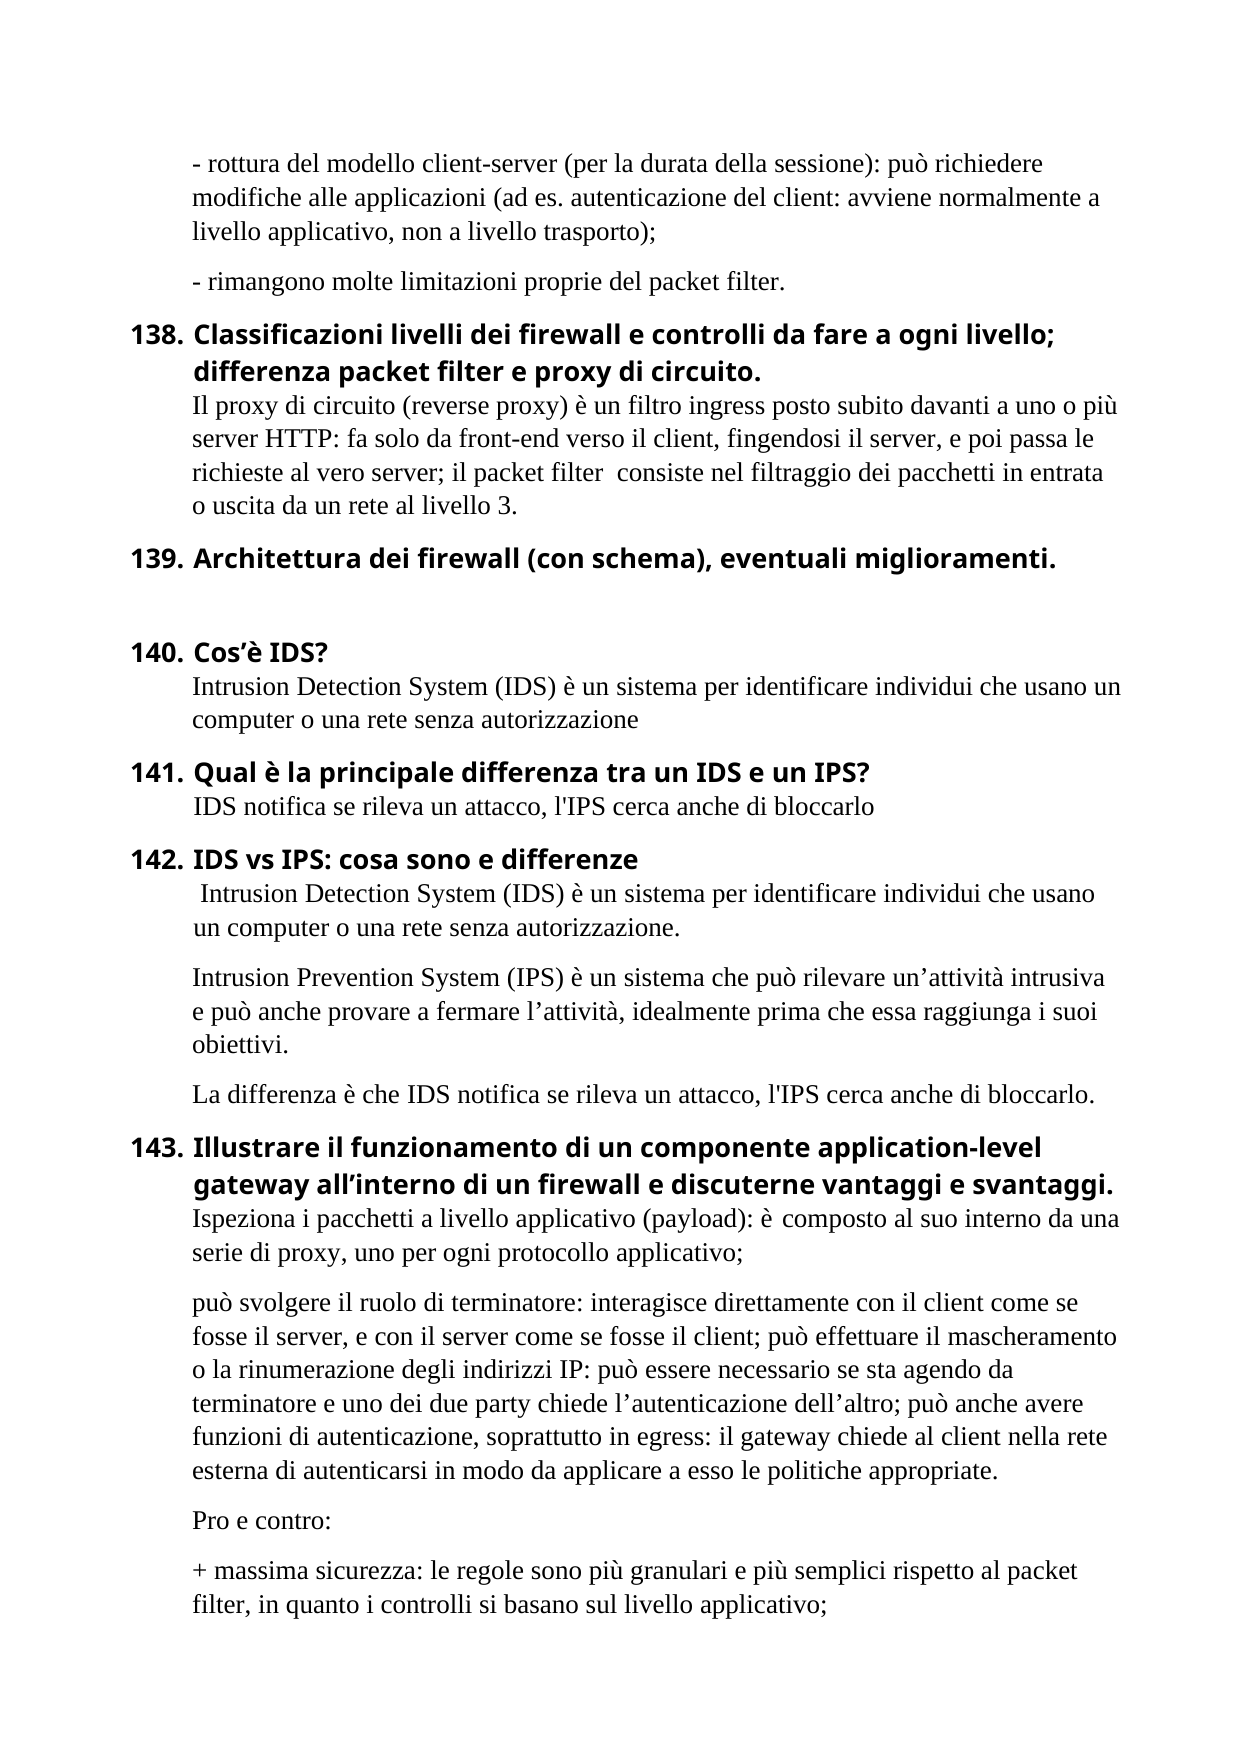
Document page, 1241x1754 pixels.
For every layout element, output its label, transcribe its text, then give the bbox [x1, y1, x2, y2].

text Intrusion Prevention System (IPS) è un sistema che può rilevare un’attività intrusiva e può anche provare a fermare l’attività, idealmente prima che essa raggiunga i suoi obiettivi. [118, 961, 1122, 1059]
list Architettura dei firewall (con schema), eventuali miglioramenti. [130, 540, 1122, 577]
text Ispeziona i pacchetti a livello applicativo (payload): è composto al suo interno da una serie di proxy, uno per ogni protocollo applicativo; [118, 1203, 1122, 1267]
list Cos’è IDS? [130, 633, 1122, 670]
list Qual è la principale differenza tra un IDS e un IPS? [130, 754, 1122, 791]
text + massima sicurezza: le regole sono più granulari e più semplici rispetto al packet filter, in quanto i controlli si basano sul livello applicativo; [118, 1554, 1122, 1619]
text può svolgere il ruolo di terminatore: interagisce direttamente con il client come se fosse il server, e con il server come se fosse il client; può effettuare il mascheramento o la rinumerazione degli indirizzi IP: può essere necessario se sta agendo da terminatore e uno dei due party chiede l’autenticazione dell’altro; può anche avere funzioni di autenticazione, soprattutto in egress: il gateway chiede al client nella rete esterna di autenticarsi in modo da applicare a esso le politiche appropriate. [118, 1286, 1122, 1485]
list Intrusion Detection System (IDS) è un sistema per identificare individui che usano un computer o una rete senza autorizzazione. [193, 878, 1122, 942]
list IDS notifica se rileva un attacco, l'IPS cerca anche di bloccarlo [193, 791, 1122, 822]
text Il proxy di circuito (reverse proxy) è un filtro ingress posto subito davanti a uno o più server HTTP: fa solo da front-end verso il client, fingendosi il server, e poi passa le richieste al vero server; il packet filter consiste nel filtraggio dei pacchetti in entrata o uscita da un rete al livello 3. [118, 389, 1122, 521]
list Illustrare il funzionamento di un componente application-level gateway all’interno di un firewall e discuterne vantaggi e svantaggi. [130, 1129, 1122, 1203]
text Pro e contro: [118, 1504, 1122, 1535]
text - rimangono molte limitazioni proprie del packet filter. [118, 265, 1122, 296]
text Intrusion Detection System (IDS) è un sistema per identificare individui che usano un computer o una rete senza autorizzazione [118, 670, 1122, 734]
text La differenza è che IDS notifica se rileva un attacco, l'IPS cerca anche di bloccarlo. [118, 1079, 1122, 1110]
text - rottura del modello client-server (per la durata della sessione): può richiedere modifiche alle applicazioni (ad es. autenticazione del client: avviene normalmente a livello applicativo, non a livello trasporto); [118, 148, 1122, 246]
list IDS vs IPS: cosa sono e differenze [130, 841, 1122, 878]
list Classificazioni livelli dei firewall e controlli da fare a ogni livello; differenza packet filter e proxy di circuito. [130, 315, 1122, 389]
